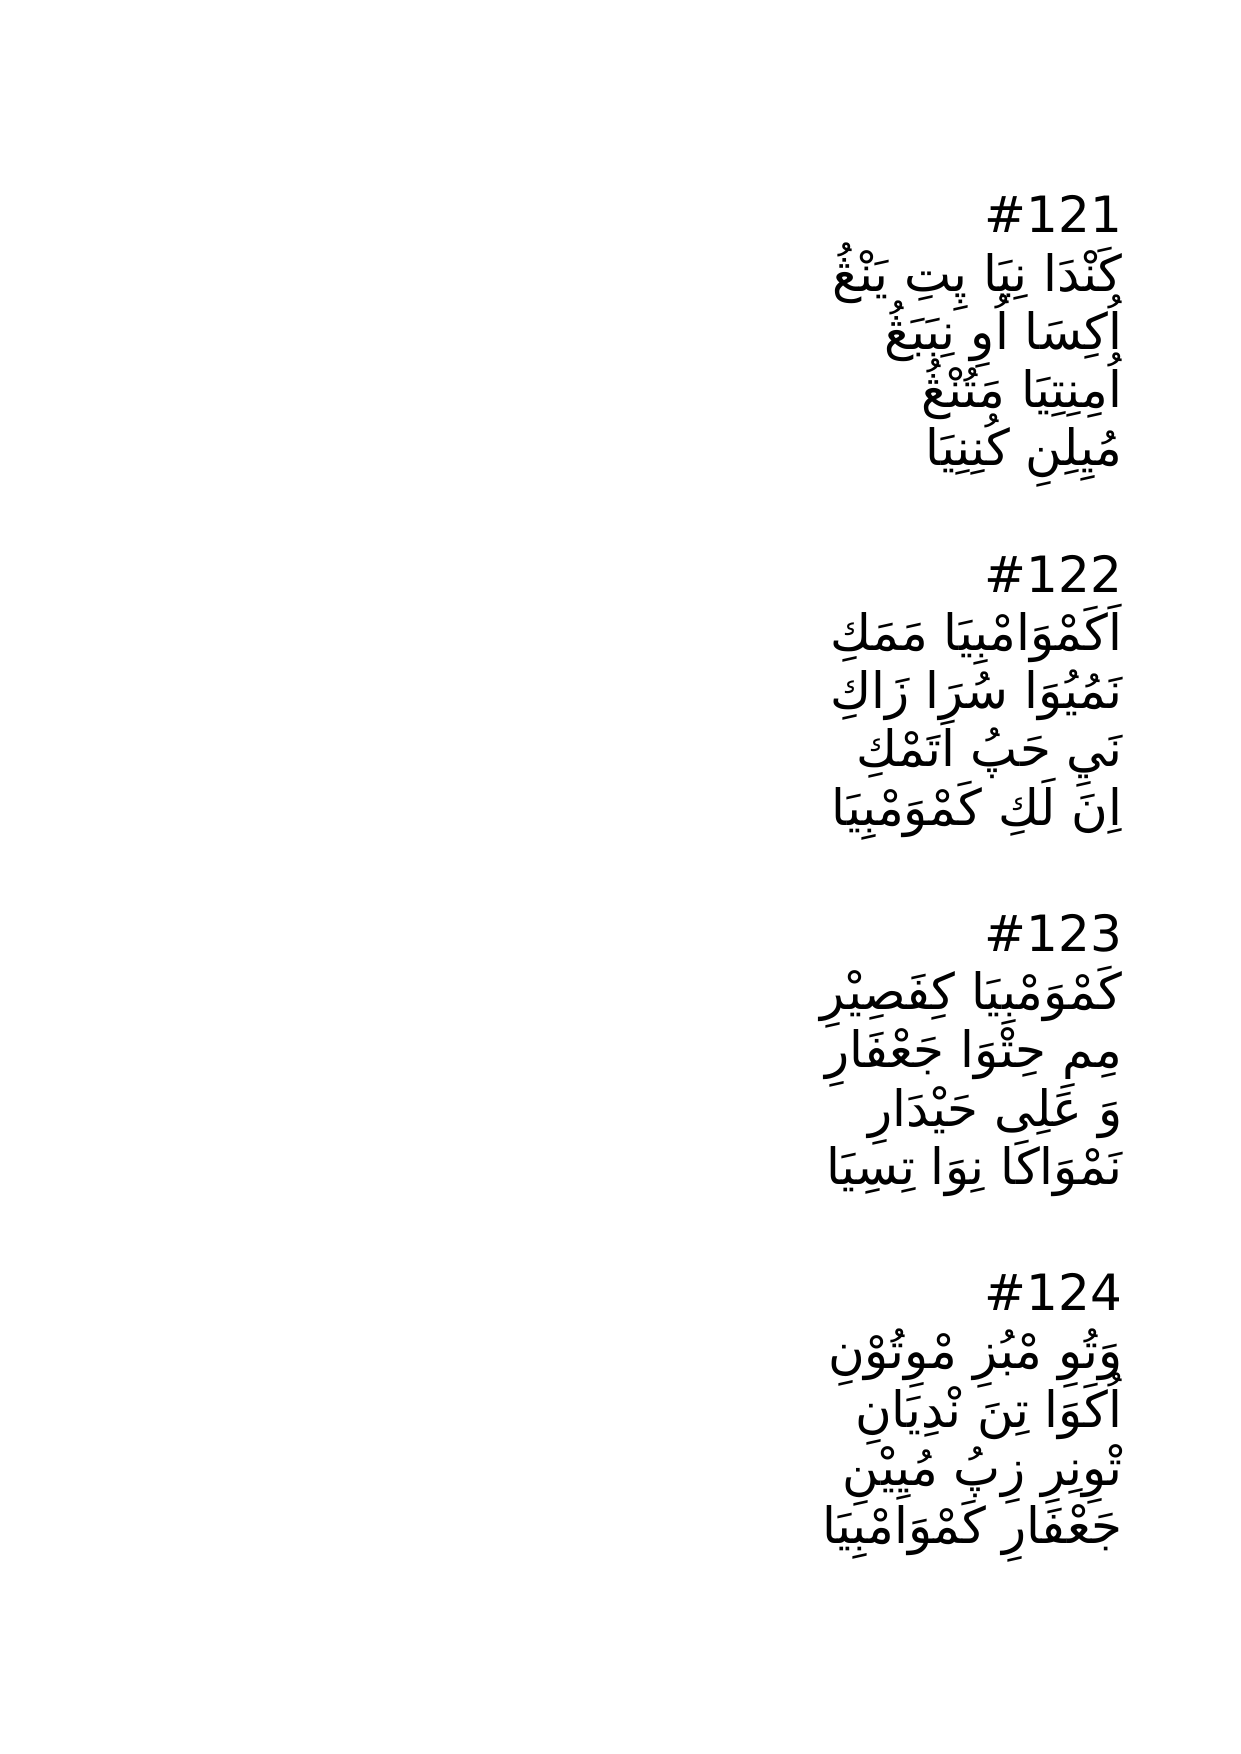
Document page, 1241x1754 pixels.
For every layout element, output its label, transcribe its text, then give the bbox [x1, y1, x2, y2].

text مِمِ حِتْوَا جَعْفَارِ [118, 1021, 1122, 1079]
text نَيِ حَپُ اَتَمْكِ [118, 720, 1122, 778]
text #123 [118, 905, 1122, 963]
text نَمُيُوَا سُرَا زَاكِ [118, 662, 1122, 720]
text اُمِنِتِيَا مَتُنْڠُ [118, 361, 1122, 419]
text اُكِسَا اُوِ نِبَبَڠُ [118, 303, 1122, 361]
text كَنْدَا نِپَا پِتِ يَنْڠُ [118, 244, 1122, 303]
text #121 [118, 186, 1122, 244]
text وَتُوِ مْبُزِ مْوِتُوْنِ [118, 1322, 1122, 1381]
text مُيِلِنِ كُنِنِيَا [118, 419, 1122, 477]
text اُكَوَا تِنَ نْدِيَانِ [118, 1381, 1122, 1439]
text كَمْوَمْبِيَا كِفَصِيْرِ [118, 963, 1122, 1021]
text اِنَ لَكِ كَمْوَمْبِيَا [118, 778, 1122, 837]
text اَكَمْوَامْبِيَا مَمَكِ [118, 604, 1122, 662]
text تْوِنِرِ زِپُ مُيِيْنِ [118, 1439, 1122, 1497]
text #124 [118, 1264, 1122, 1322]
text وَ عَلِى حَيْدَارِ [118, 1079, 1122, 1138]
text جَعْفَارِ كَمْوَامْبِيَا [118, 1497, 1122, 1555]
text #122 [118, 546, 1122, 604]
text نَمْوَاكَا نِوَا تِسِيَا [118, 1138, 1122, 1196]
